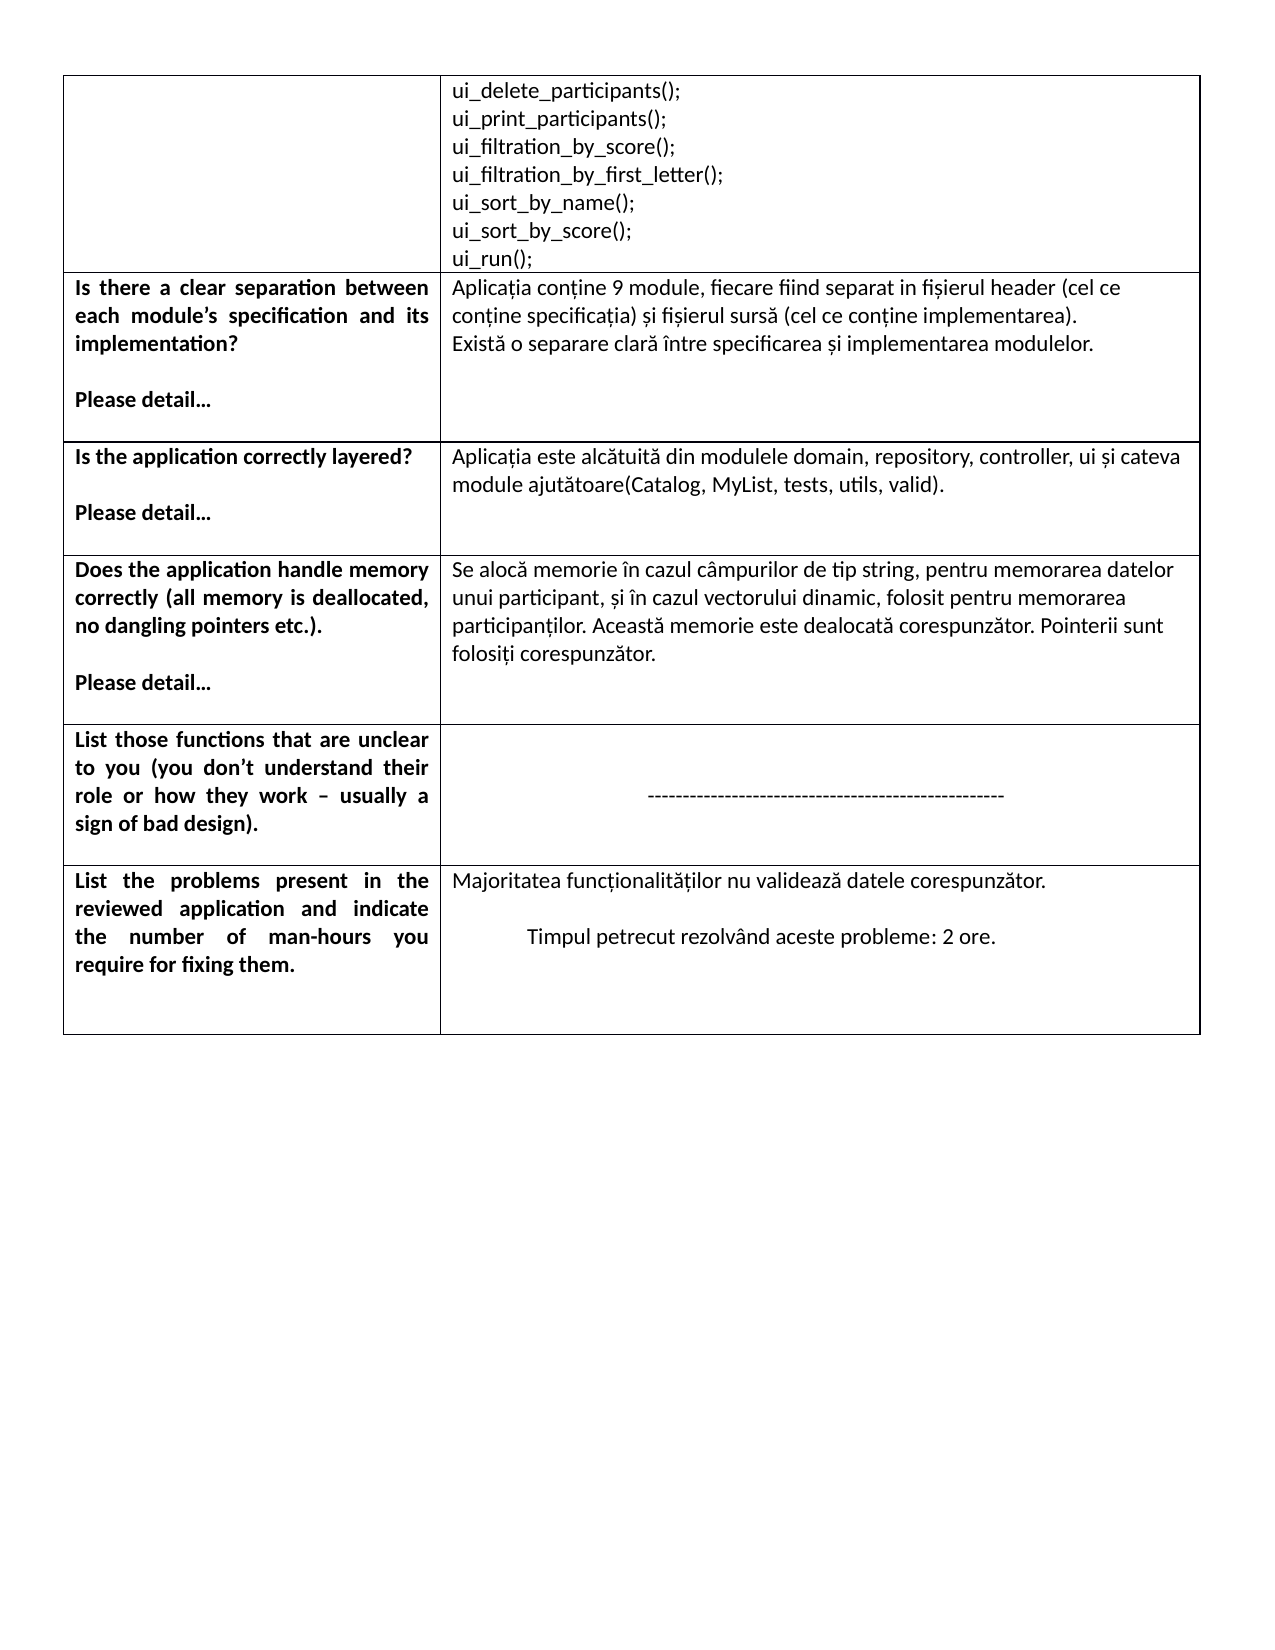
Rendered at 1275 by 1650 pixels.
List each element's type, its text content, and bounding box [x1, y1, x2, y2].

table_cell Is there a clear separation between each module’s specification and its implementation? Please detail… [64, 273, 440, 441]
table_cell Does the application handle memory correctly (all memory is deallocated, no dangling pointers etc.). Please detail… [64, 556, 440, 724]
table_cell Se alocă memorie în cazul câmpurilor de tip string, pentru memorarea datelor unui participant, și în cazul vectorului dinamic, folosit pentru memorarea participanților. Această memorie este dealocată corespunzător. Pointerii sunt folosiți corespunzător. [441, 556, 1199, 724]
table_cell List the problems present in the reviewed application and indicate the number of man-hours you require for fixing them. [64, 866, 440, 1034]
table_cell Majoritatea funcționalităților nu validează datele corespunzător. Timpul petrecut rezolvând aceste probleme: 2 ore. [441, 866, 1199, 1034]
table_cell Aplicația este alcătuită din modulele domain, repository, controller, ui și cateva module ajutătoare(Catalog, MyList, tests, utils, valid). [441, 443, 1199, 554]
table_cell --------------------------------------------------- [441, 725, 1199, 865]
table_cell ui_delete_participants(); ui_print_participants(); ui_filtration_by_score(); ui_filtration_by_first_letter(); ui_sort_by_name(); ui_sort_by_score(); ui_run(); [441, 76, 1199, 272]
table_cell Aplicația conține 9 module, fiecare fiind separat in fișierul header (cel ce conține specificația) și fișierul sursă (cel ce conține implementarea). Există o separare clară între specificarea și implementarea modulelor. [441, 273, 1199, 441]
table_cell [64, 76, 440, 272]
table_cell Is the application correctly layered? Please detail… [64, 443, 440, 554]
table_cell List those functions that are unclear to you (you don’t understand their role or how they work – usually a sign of bad design). [64, 725, 440, 865]
